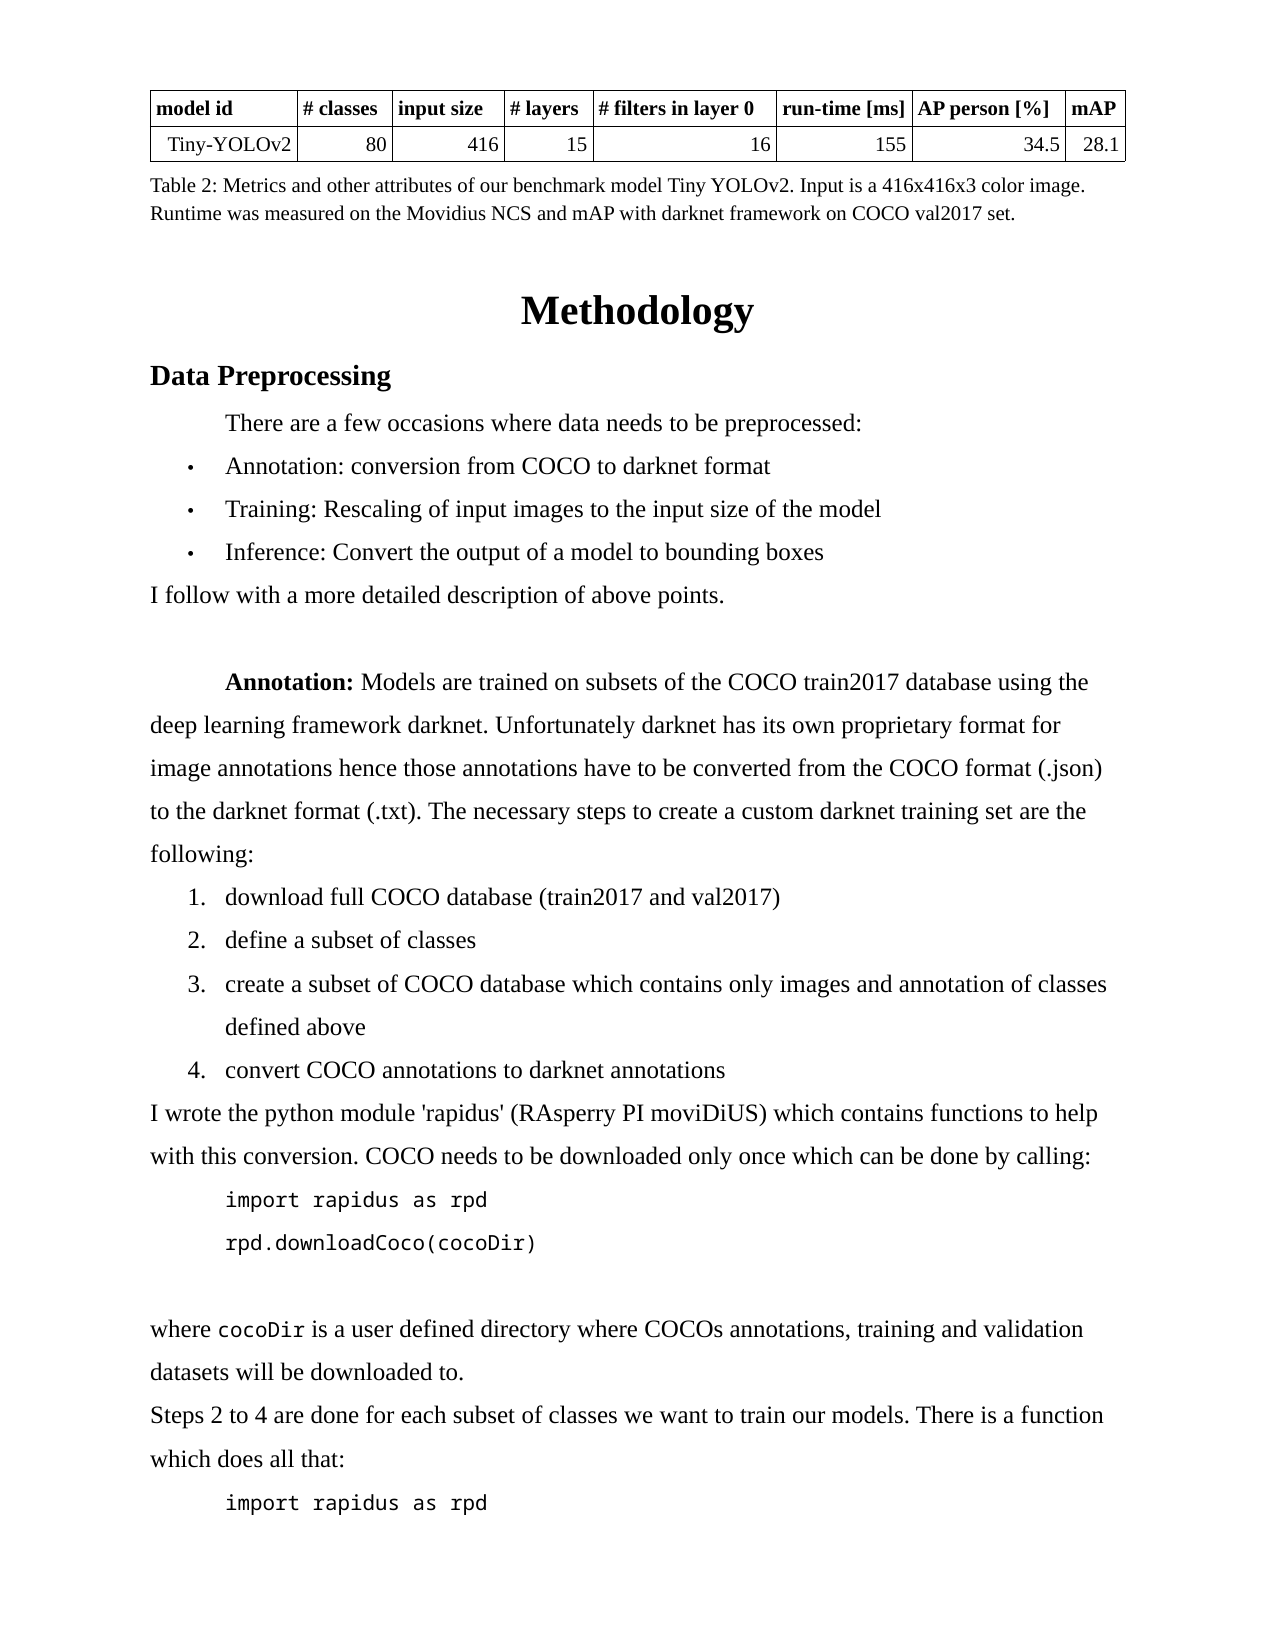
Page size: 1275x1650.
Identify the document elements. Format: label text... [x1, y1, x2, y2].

text Annotation: Models are trained on subsets of the COCO train2017 database using the deep learning framework darknet. Unfortunately darknet has its own proprietary format for image annotations hence those annotations have to be converted from the COCO format (.json) to the darknet format (.txt). The necessary steps to create a custom darknet training set are the following: [150, 667, 1125, 868]
list define a subset of classes [187, 926, 1125, 954]
table_cell 28.1 [1066, 127, 1125, 161]
list convert COCO annotations to darknet annotations [187, 1055, 1125, 1084]
text Steps 2 to 4 are done for each subset of classes we want to train our models. There is a function which does all that: [150, 1401, 1125, 1472]
table_header mAP [1066, 91, 1125, 126]
text I wrote the python module 'rapidus' (RAsperry PI moviDiUS) which contains functions to help with this conversion. COCO needs to be downloaded only once which can be done by calling: [150, 1098, 1125, 1170]
text where cocoDir is a user defined directory where COCOs annotations, training and validation datasets will be downloaded to. [150, 1314, 1125, 1386]
list Inference: Convert the output of a model to bounding boxes [187, 537, 1125, 566]
table_header model id [151, 91, 297, 126]
table_header # layers [505, 91, 593, 126]
text I follow with a more detailed description of above points. [150, 581, 1125, 609]
list download full COCO database (train2017 and val2017) [187, 882, 1125, 911]
table_header AP person [%] [913, 91, 1065, 126]
table_cell 16 [594, 127, 776, 161]
table_header # classes [298, 91, 392, 126]
table_cell 80 [298, 127, 392, 161]
list create a subset of COCO database which contains only images and annotation of classes defined above [187, 969, 1125, 1041]
list Training: Rescaling of input images to the input size of the model [187, 494, 1125, 523]
table_cell 155 [777, 127, 912, 161]
table_header input size [393, 91, 504, 126]
table_header run-time [ms] [777, 91, 912, 126]
list Annotation: conversion from COCO to darknet format [187, 451, 1125, 480]
text Data Preprocessing [150, 358, 1125, 391]
table_cell 34.5 [913, 127, 1065, 161]
table_cell 15 [505, 127, 593, 161]
table_header # filters in layer 0 [594, 91, 776, 126]
subtitle Methodology [150, 286, 1125, 334]
text import rapidus as rpd [150, 1487, 1125, 1516]
subtitle Table 2: Metrics and other attributes of our benchmark model Tiny YOLOv2. Input is a 416x416x3 color image. Runtime was measured on the Movidius NCS and mAP with darknet framework on COCO val2017 set. [150, 173, 1125, 225]
table_cell 416 [393, 127, 504, 161]
text rpd.downloadCoco(cocoDir) [150, 1228, 1125, 1257]
text There are a few occasions where data needs to be preprocessed: [150, 408, 1125, 437]
table_cell Tiny-YOLOv2 [151, 127, 297, 161]
text import rapidus as rpd [150, 1184, 1125, 1214]
